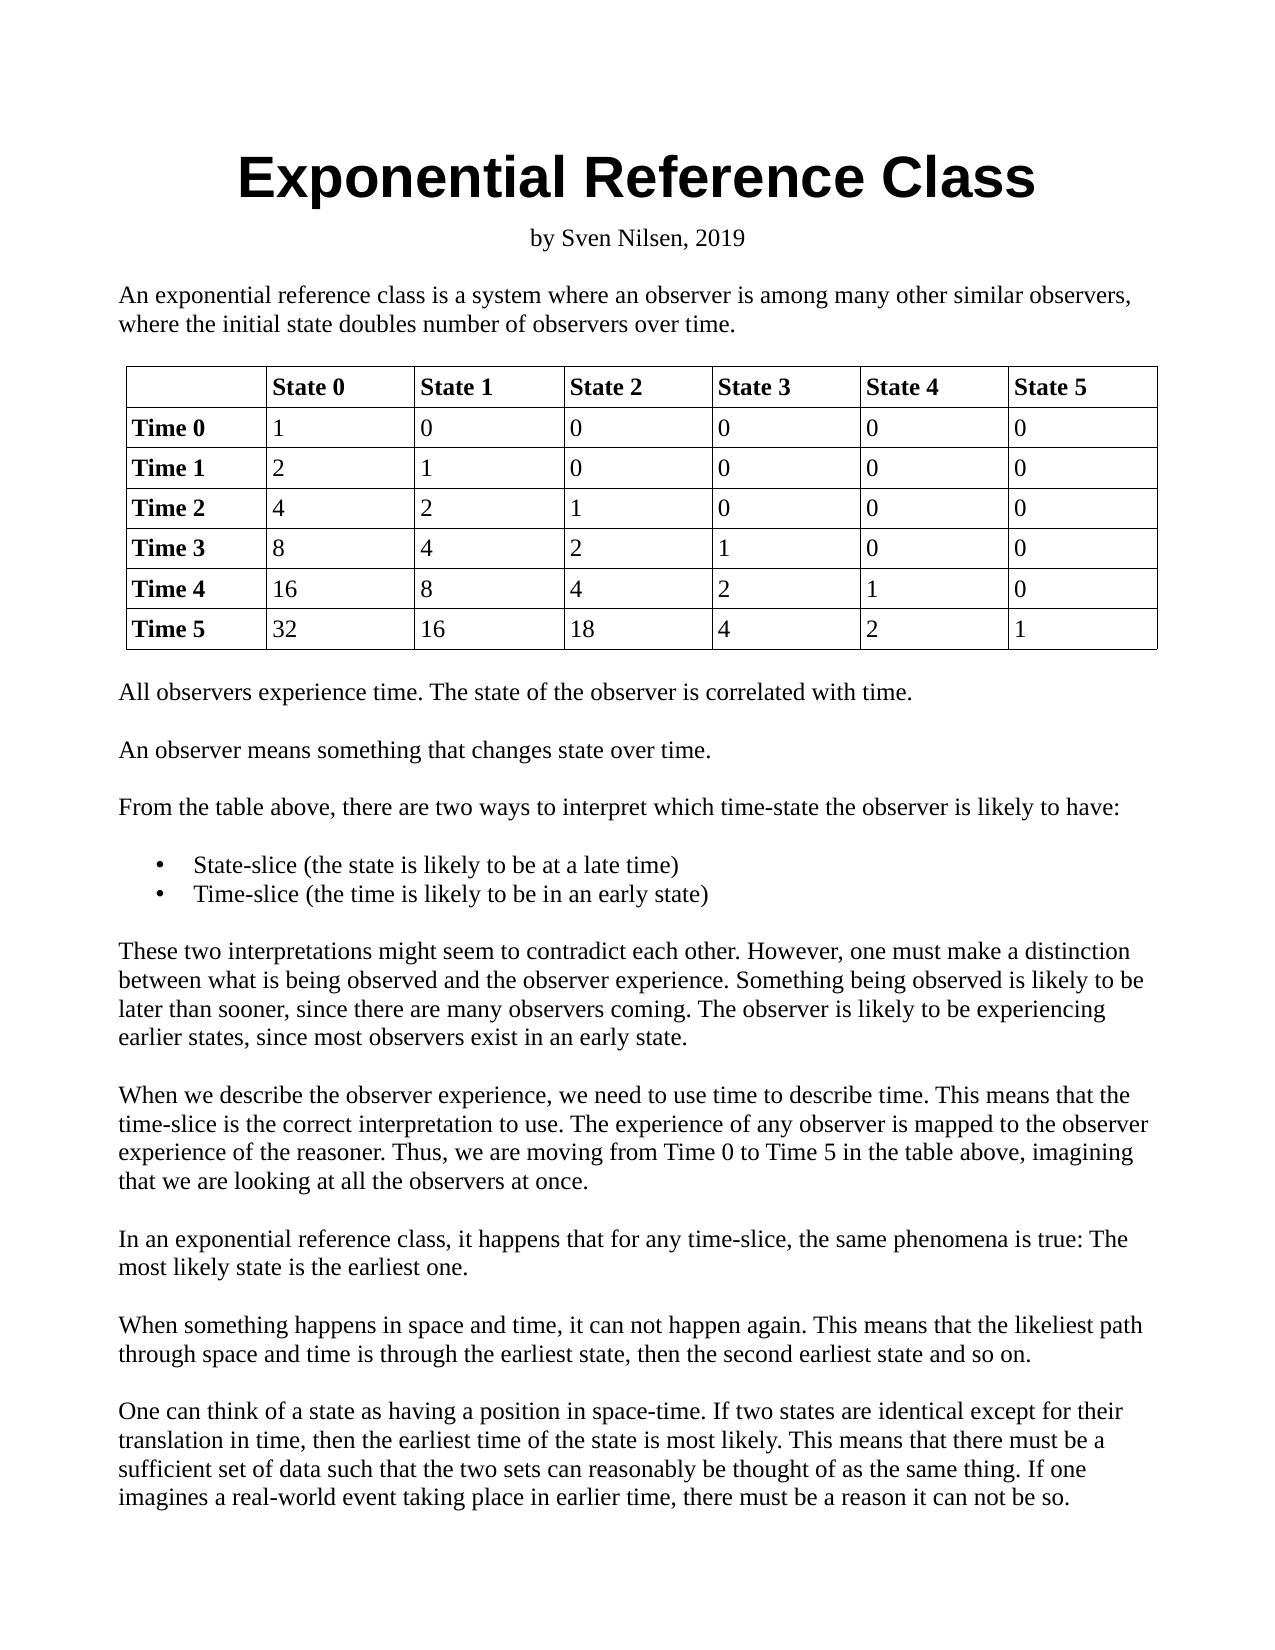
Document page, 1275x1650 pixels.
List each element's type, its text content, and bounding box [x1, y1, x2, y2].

list Time-slice (the time is likely to be in an early state) [156, 879, 1157, 907]
text by Sven Nilsen, 2019 [118, 223, 1157, 251]
table_header State 3 [713, 367, 860, 407]
table_cell 16 [267, 569, 414, 608]
table_cell Time 5 [127, 609, 266, 649]
text In an exponential reference class, it happens that for any time-slice, the same phenomena is true: The most likely state is the earliest one. [118, 1224, 1157, 1281]
table_cell 0 [861, 529, 1008, 568]
table_header State 0 [267, 367, 414, 407]
title Exponential Reference Class [118, 143, 1157, 210]
text From the table above, there are two ways to interpret which time-state the observer is likely to have: [118, 792, 1157, 821]
table_cell 1 [713, 529, 860, 568]
table_header State 5 [1009, 367, 1157, 407]
table_cell Time 3 [127, 529, 266, 568]
table_cell 8 [267, 529, 414, 568]
list State-slice (the state is likely to be at a late time) [156, 850, 1157, 879]
table_cell 4 [267, 489, 414, 528]
table_cell Time 0 [127, 408, 266, 447]
table_cell 8 [415, 569, 564, 608]
table_header [127, 367, 266, 407]
table_cell 1 [1009, 609, 1157, 649]
table_header State 2 [565, 367, 712, 407]
table_cell 0 [415, 408, 564, 447]
table_cell 0 [1009, 529, 1157, 568]
table_cell 4 [415, 529, 564, 568]
text An observer means something that changes state over time. [118, 735, 1157, 764]
text All observers experience time. The state of the observer is correlated with time. [118, 677, 1157, 706]
table_cell 2 [861, 609, 1008, 649]
table_cell 1 [415, 448, 564, 487]
table_cell 0 [1009, 489, 1157, 528]
table_cell 0 [565, 448, 712, 487]
text When something happens in space and time, it can not happen again. This means that the likeliest path through space and time is through the earliest state, then the second earliest state and so on. [118, 1310, 1157, 1367]
table_cell 4 [565, 569, 712, 608]
table_cell 0 [1009, 569, 1157, 608]
table_cell Time 1 [127, 448, 266, 487]
table_cell 4 [713, 609, 860, 649]
table_cell 1 [565, 489, 712, 528]
table_cell 0 [565, 408, 712, 447]
table_cell 0 [713, 448, 860, 487]
table_cell 2 [415, 489, 564, 528]
table_cell 1 [861, 569, 1008, 608]
table_cell 2 [565, 529, 712, 568]
table_header State 4 [861, 367, 1008, 407]
text One can think of a state as having a position in space-time. If two states are identical except for their translation in time, then the earliest time of the state is most likely. This means that there must be a sufficient set of data such that the two sets can reasonably be thought of as the same thing. If one imagines a real-world event taking place in earlier time, there must be a reason it can not be so. [118, 1396, 1157, 1511]
table_cell Time 4 [127, 569, 266, 608]
table_cell 2 [267, 448, 414, 487]
table_cell 0 [861, 489, 1008, 528]
table_cell 1 [267, 408, 414, 447]
table_cell 2 [713, 569, 860, 608]
table_cell 0 [1009, 448, 1157, 487]
table_cell 16 [415, 609, 564, 649]
text These two interpretations might seem to contradict each other. However, one must make a distinction between what is being observed and the observer experience. Something being observed is likely to be later than sooner, since there are many observers coming. The observer is likely to be experiencing earlier states, since most observers exist in an early state. [118, 936, 1157, 1051]
table_cell 0 [713, 489, 860, 528]
table_cell 0 [713, 408, 860, 447]
table_cell 18 [565, 609, 712, 649]
table_header State 1 [415, 367, 564, 407]
table_cell Time 2 [127, 489, 266, 528]
text An exponential reference class is a system where an observer is among many other similar observers, where the initial state doubles number of observers over time. [118, 280, 1157, 338]
text When we describe the observer experience, we need to use time to describe time. This means that the time-slice is the correct interpretation to use. The experience of any observer is mapped to the observer experience of the reasoner. Thus, we are moving from Time 0 to Time 5 in the table above, imagining that we are looking at all the observers at once. [118, 1080, 1157, 1195]
table_cell 0 [1009, 408, 1157, 447]
table_cell 0 [861, 408, 1008, 447]
table_cell 32 [267, 609, 414, 649]
table_cell 0 [861, 448, 1008, 487]
